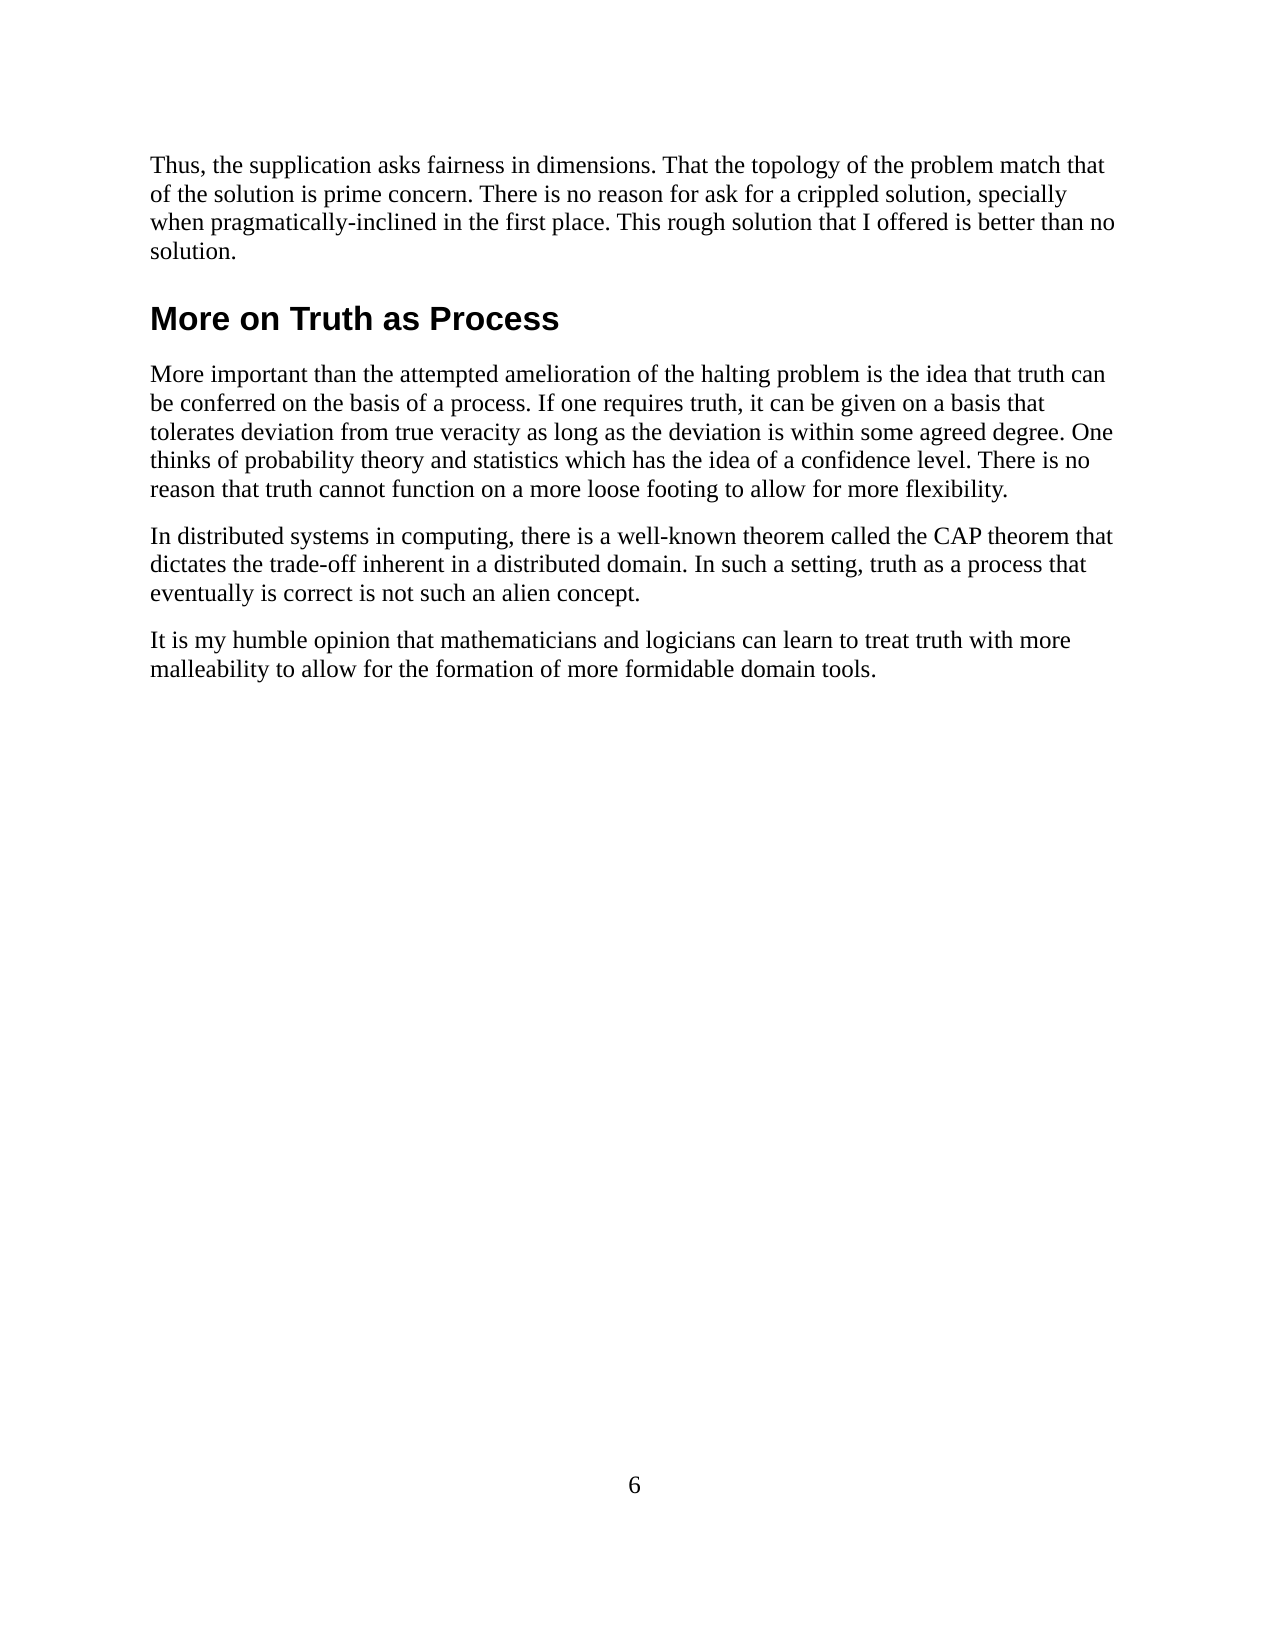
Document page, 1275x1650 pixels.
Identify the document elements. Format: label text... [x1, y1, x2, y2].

subtitle More on Truth as Process [150, 299, 1125, 338]
text In distributed systems in computing, there is a well-known theorem called the CAP theorem that dictates the trade-off inherent in a distributed domain. In such a setting, truth as a process that eventually is correct is not such an alien concept. [150, 521, 1125, 607]
text More important than the attempted amelioration of the halting problem is the idea that truth can be conferred on the basis of a process. If one requires truth, it can be given on a basis that tolerates deviation from true veracity as long as the deviation is within some agreed degree. One thinks of probability theory and statistics which has the idea of a confidence level. There is no reason that truth cannot function on a more loose footing to allow for more flexibility. [150, 359, 1125, 503]
text It is my humble opinion that mathematicians and logicians can learn to treat truth with more malleability to allow for the formation of more formidable domain tools. [150, 625, 1125, 682]
text Thus, the supplication asks fairness in dimensions. That the topology of the problem match that of the solution is prime concern. There is no reason for ask for a crippled solution, specially when pragmatically-inclined in the first place. This rough solution that I offered is better than no solution. [150, 150, 1125, 265]
